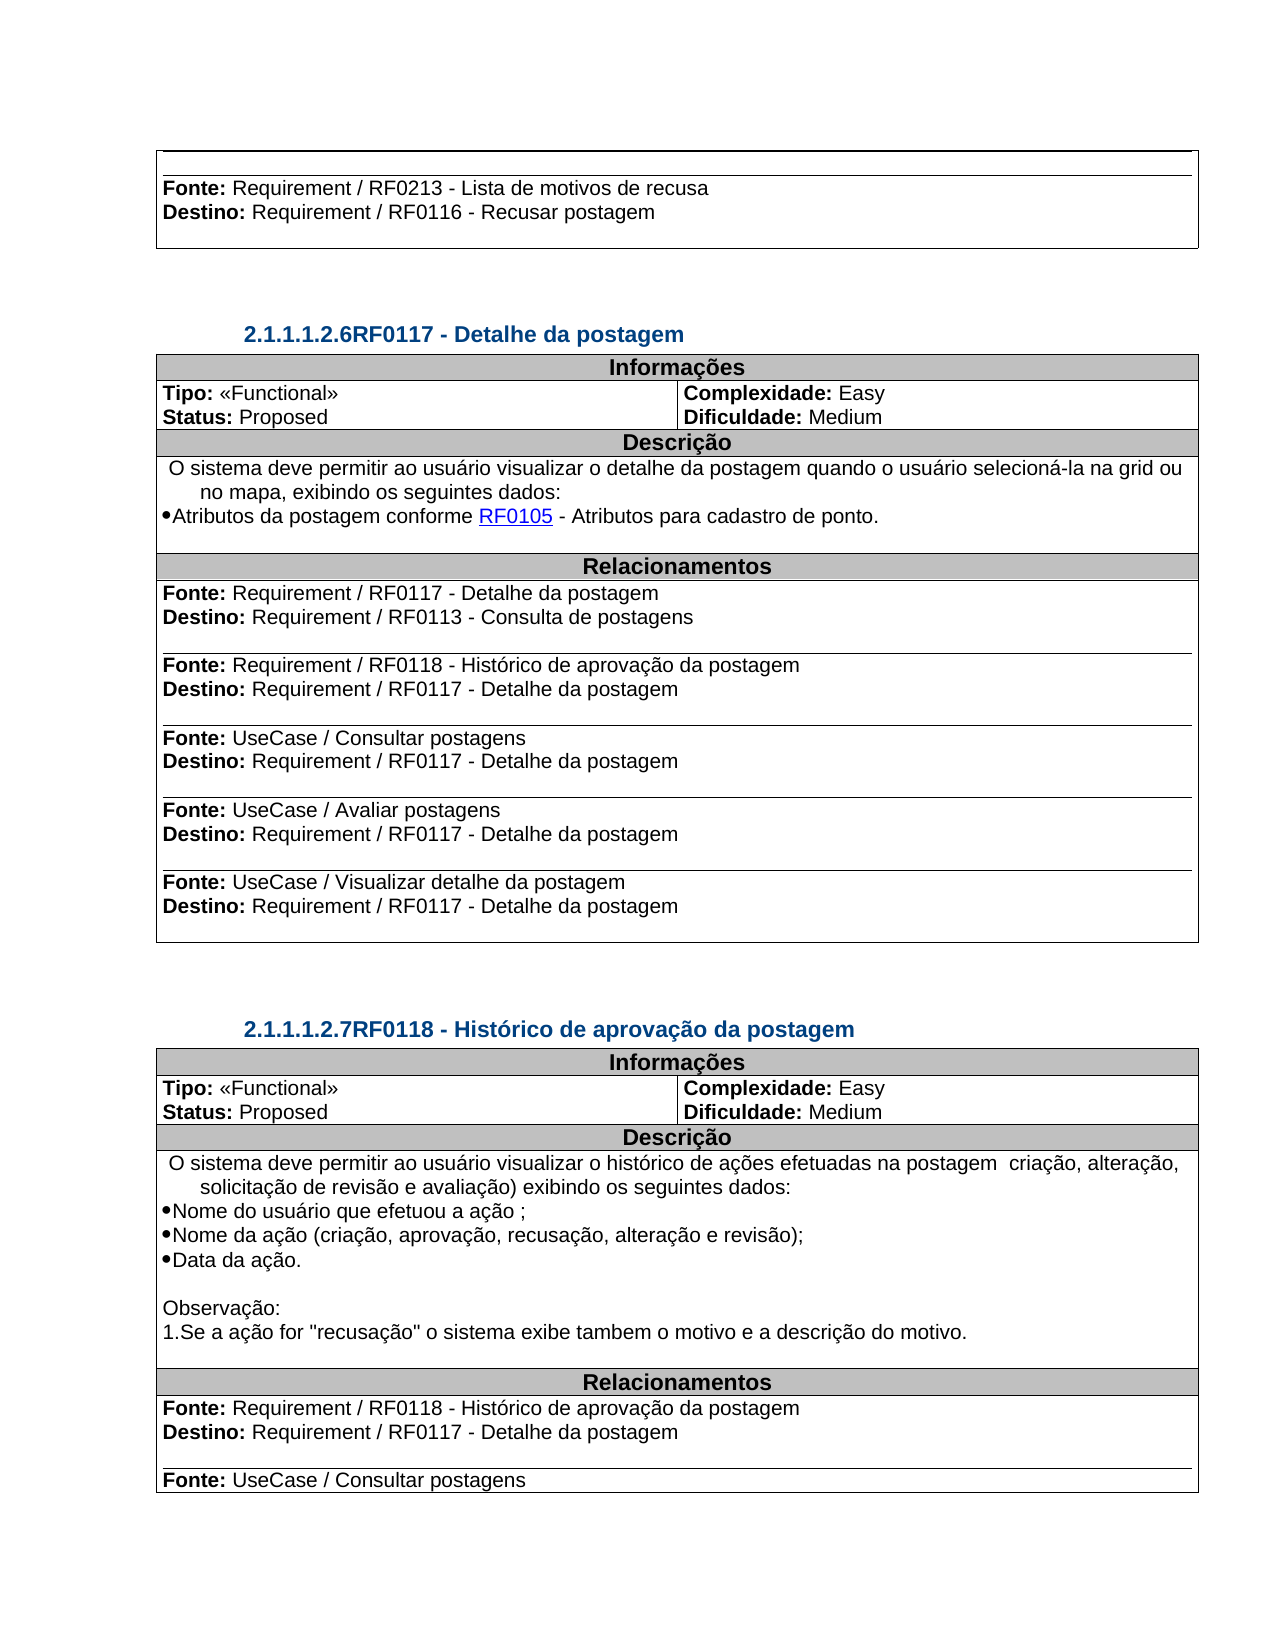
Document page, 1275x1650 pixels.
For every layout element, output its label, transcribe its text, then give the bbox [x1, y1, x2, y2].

table_cell O sistema deve permitir ao usuário visualizar o detalhe da postagem quando o usuário selecioná-la na grid ou no mapa, exibindo os seguintes dados: Atributos da postagem conforme RF0105 - Atributos para cadastro de ponto. [157, 457, 1198, 553]
list RF0117 - Detalhe da postagem [244, 321, 1125, 347]
table_cell Fonte: UseCase / Visualizar detalhe da postagem Destino: Requirement / RF0117 - Detalhe da postagem [163, 871, 1192, 942]
table_cell Fonte: UseCase / Avaliar postagens Destino: Requirement / RF0117 - Detalhe da postagem [163, 798, 1192, 869]
table_cell Descrição [157, 1125, 1198, 1150]
table_cell Tipo: «Functional» Status: Proposed [157, 1076, 677, 1123]
table_cell Fonte: Requirement / RF0213 - Lista de motivos de recusa Destino: Requirement / RF0116 - Recusar postagem [163, 176, 1192, 247]
table_header Fonte: Requirement / RF0117 - Detalhe da postagem Destino: Requirement / RF0113 - Consulta de postagens [163, 581, 1192, 652]
table_header Informações [157, 355, 1198, 380]
table_cell [1192, 151, 1198, 247]
table_cell [157, 581, 1198, 942]
table_cell Tipo: «Functional» Status: Proposed [157, 381, 677, 429]
list RF0118 - Histórico de aprovação da postagem [244, 1016, 1125, 1042]
table_cell Fonte: Requirement / RF0118 - Histórico de aprovação da postagem Destino: Requirement / RF0117 - Detalhe da postagem [163, 654, 1192, 725]
table_cell Complexidade: Easy Dificuldade: Medium [678, 1076, 1198, 1123]
table_cell O sistema deve permitir ao usuário visualizar o histórico de ações efetuadas na postagem criação, alteração, solicitação de revisão e avaliação) exibindo os seguintes dados: Nome do usuário que efetuou a ação ; Nome da ação (criação, aprovação, recusação, alteração e revisão); Data da ação. Observação: Se a ação for "recusação" o sistema exibe tambem o motivo e a descrição do motivo. [157, 1151, 1198, 1368]
table_header Informações [157, 1049, 1198, 1075]
table_cell Fonte: UseCase / Consultar postagens Destino: Requirement / RF0117 - Detalhe da postagem [163, 726, 1192, 797]
table_cell Complexidade: Easy Dificuldade: Medium [678, 381, 1198, 429]
table_cell Fonte: UseCase / Consultar postagens [163, 1469, 1192, 1492]
table_cell [157, 1396, 163, 1492]
table_cell [1192, 1396, 1198, 1492]
table_header Fonte: Requirement / RF0118 - Histórico de aprovação da postagem Destino: Requirement / RF0117 - Detalhe da postagem [163, 1396, 1192, 1468]
table_cell Descrição [157, 430, 1198, 456]
table_cell [163, 152, 1192, 175]
table_cell Relacionamentos [157, 1369, 1198, 1395]
table_cell [157, 151, 163, 247]
table_cell Relacionamentos [157, 554, 1198, 579]
